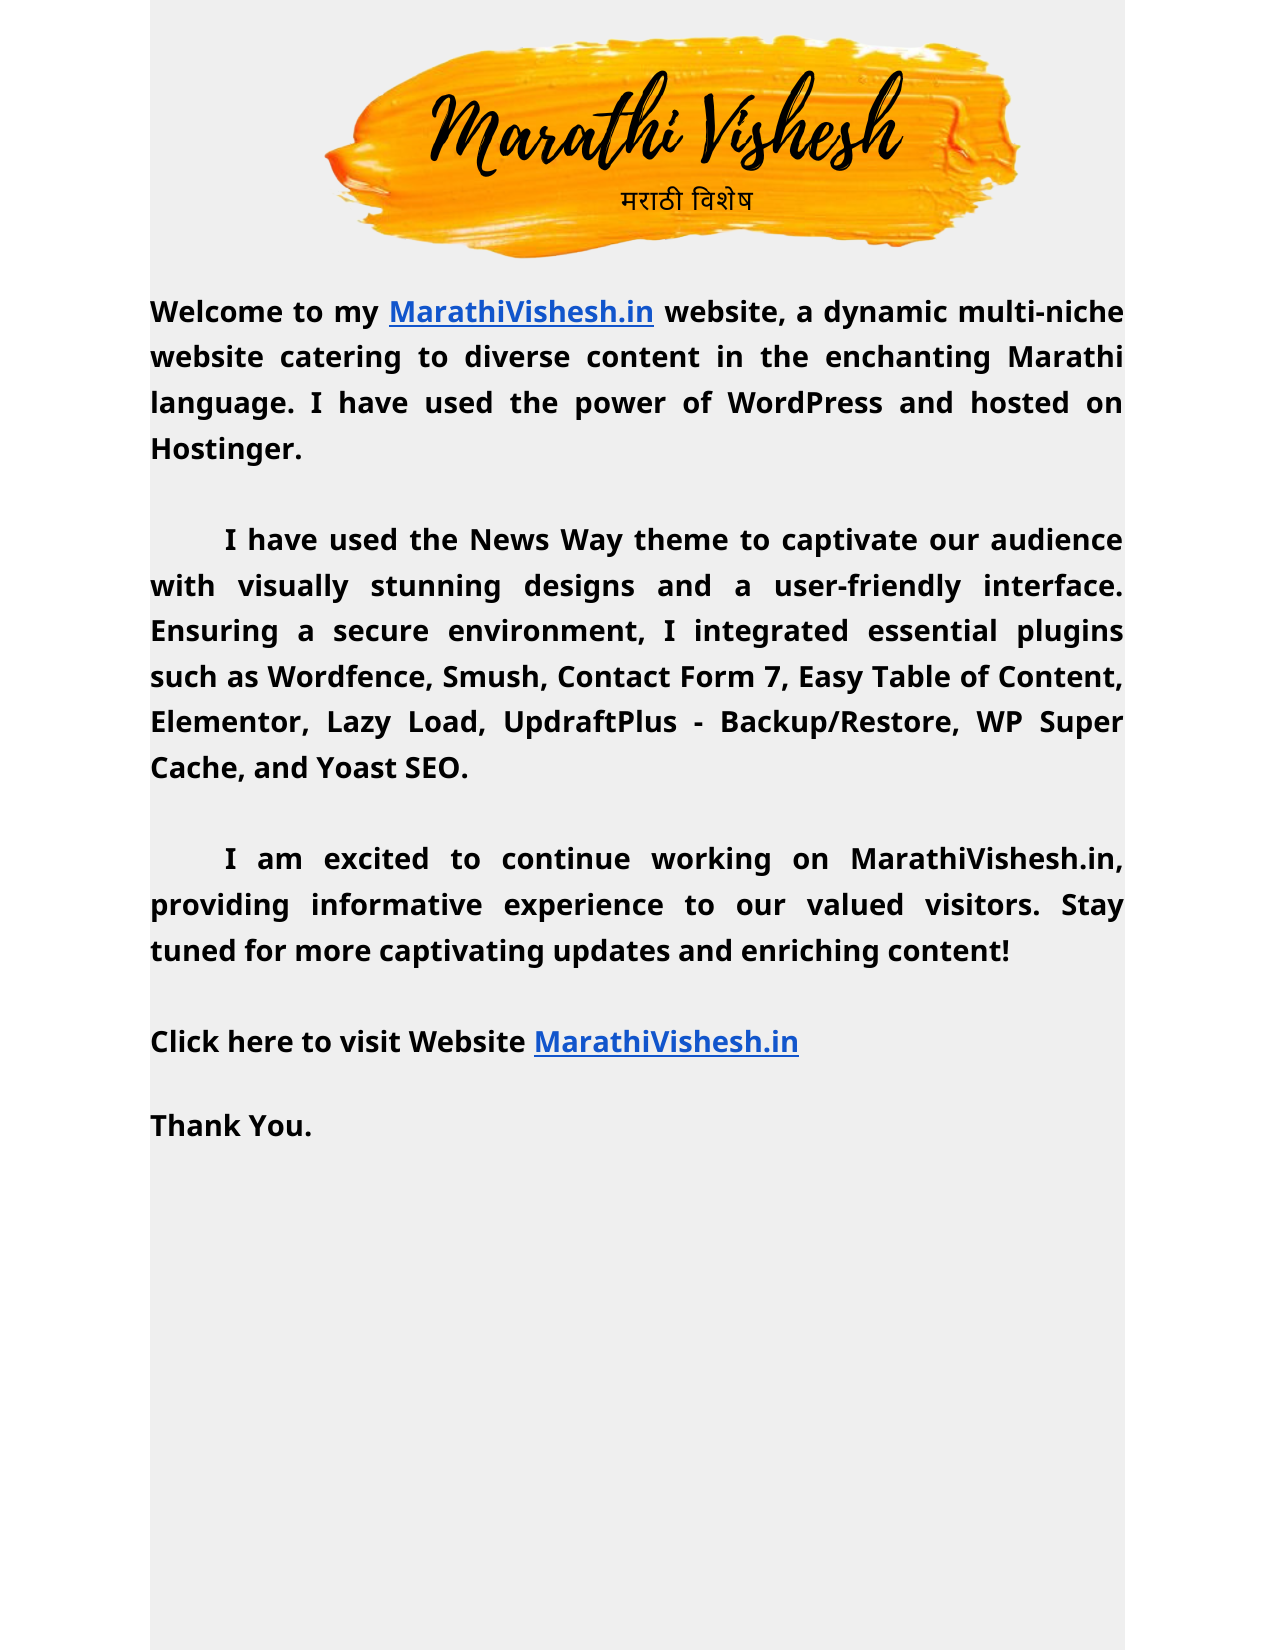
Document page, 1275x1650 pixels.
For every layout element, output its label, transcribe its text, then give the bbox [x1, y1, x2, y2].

text Thank You. [150, 1105, 1125, 1145]
text Welcome to my MarathiVishesh.in website, a dynamic multi-niche website catering to diverse content in the enchanting Marathi language. I have used the power of WordPress and hosted on Hostinger. [150, 291, 1125, 468]
text I have used the News Way theme to captivate our audience with visually stunning designs and a user-friendly interface. Ensuring a secure environment, I integrated essential plugins such as Wordfence, Smush, Contact Form 7, Easy Table of Content, Elementor, Lazy Load, UpdraftPlus - Backup/Restore, WP Super Cache, and Yoast SEO. [150, 519, 1125, 787]
picture [287, 0, 1063, 288]
text I am excited to continue working on MarathiVishesh.in, providing informative experience to our valued visitors. Stay tuned for more captivating updates and enriching content! [150, 838, 1125, 969]
text Click here to visit Website MarathiVishesh.in [150, 1021, 1125, 1061]
